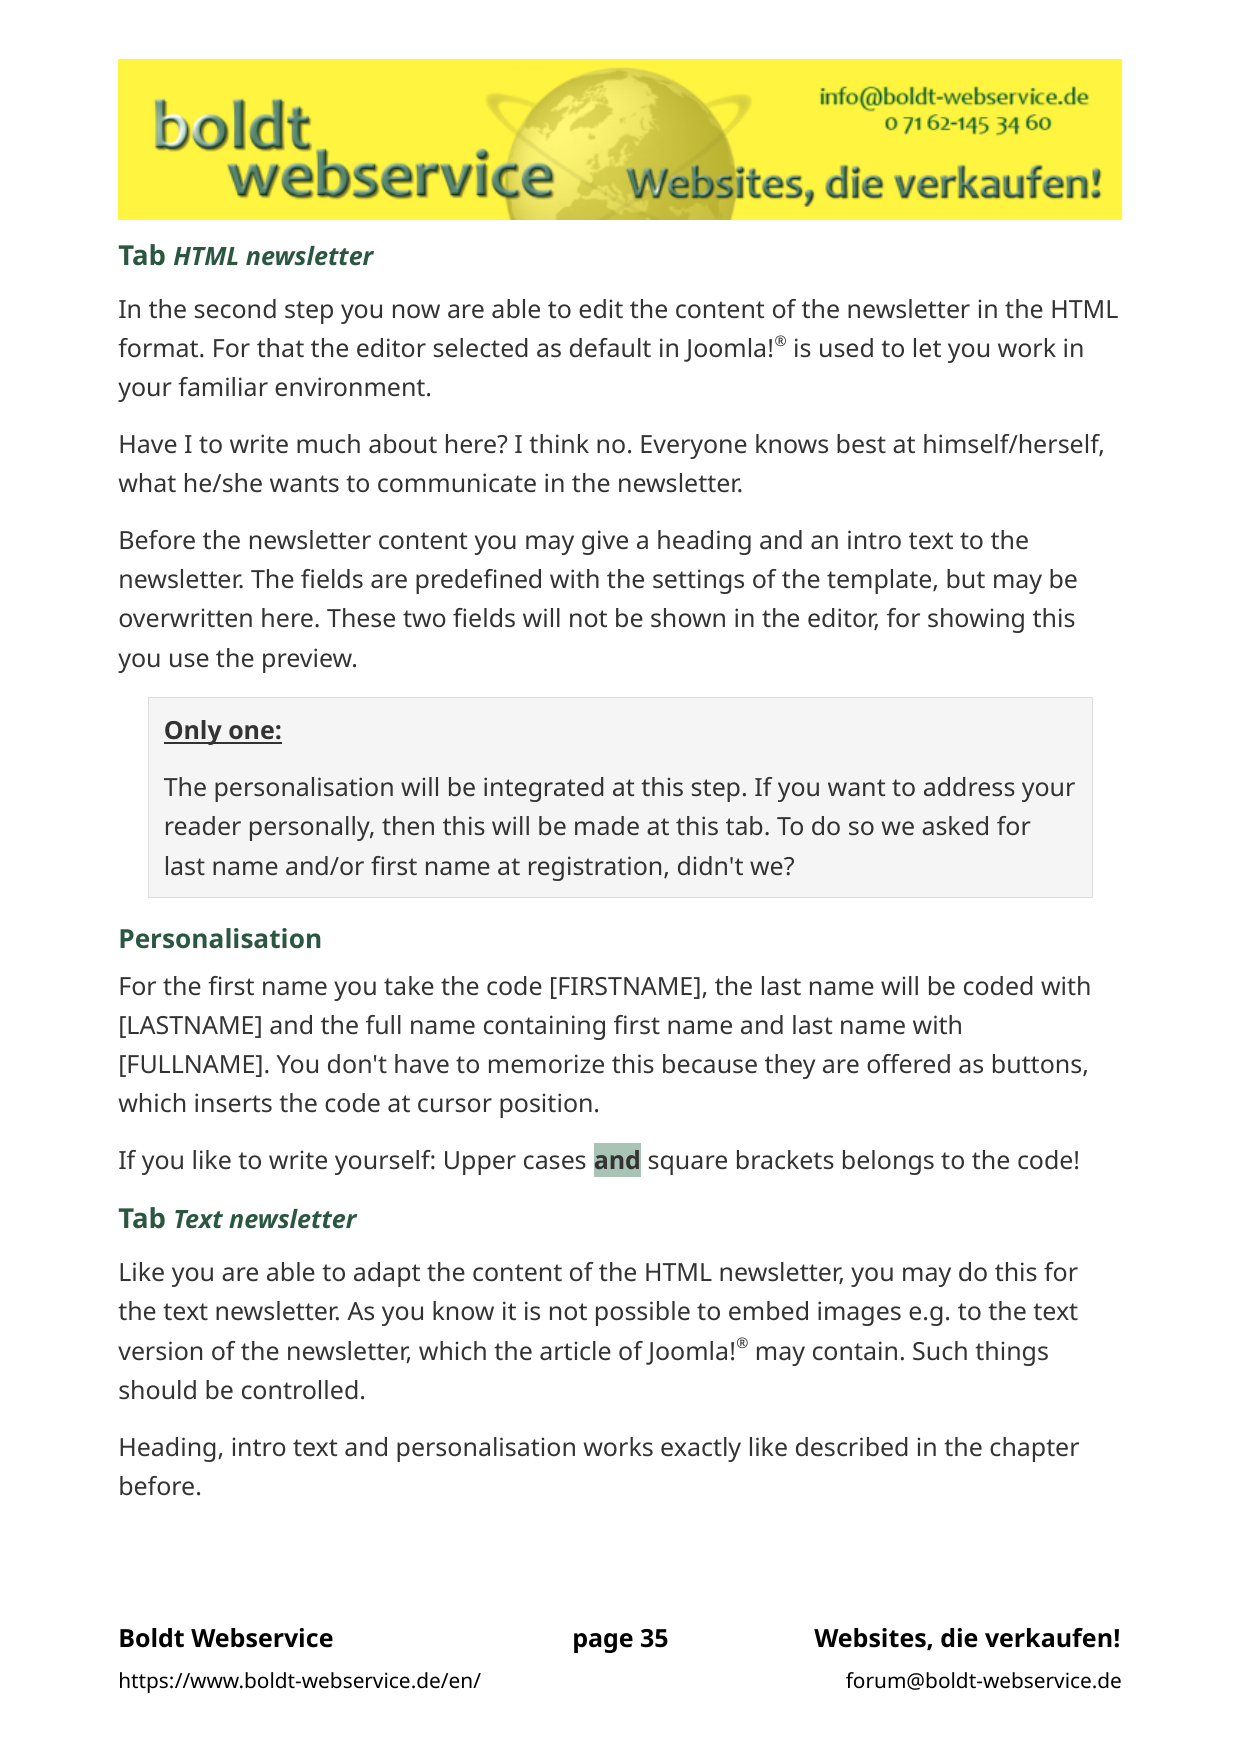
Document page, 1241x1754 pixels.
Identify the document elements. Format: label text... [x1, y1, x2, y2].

picture [118, 59, 1123, 220]
subtitle Personalisation [118, 921, 1122, 957]
text Before the newsletter content you may give a heading and an intro text to the newsletter. The fields are predefined with the settings of the template, but may be overwritten here. These two fields will not be shown in the editor, for showing this you use the preview. [118, 523, 1122, 674]
text The personalisation will be integrated at this step. If you want to address your reader personally, then this will be made at this tab. To do so we asked for last name and/or first name at registration, didn't we? [149, 754, 1092, 897]
text Like you are able to adapt the content of the HTML newsletter, you may do this for the text newsletter. As you know it is not possible to embed images e.g. to the text version of the newsletter, which the article of Joomla!® may contain. Such things should be controlled. [118, 1255, 1122, 1406]
text Have I to write much about here? I think no. Everyone knows best at himself/herself, what he/she wants to communicate in the newsletter. [118, 427, 1122, 500]
subtitle Tab HTML newsletter [118, 236, 1122, 274]
text Only one: [149, 698, 1092, 747]
text If you like to write yourself: Upper cases and square brackets belongs to the code! [118, 1143, 594, 1177]
text Heading, intro text and personalisation works exactly like described in the chapter before. [118, 1429, 1122, 1502]
subtitle Tab Text newsletter [118, 1199, 1122, 1237]
text For the first name you take the code [FIRSTNAME], the last name will be coded with [LASTNAME] and the full name containing first name and last name with [FULLNAME]. You don't have to memorize this because they are offered as buttons, which inserts the code at cursor position. [118, 968, 1122, 1120]
text In the second step you now are able to edit the content of the newsletter in the HTML format. For that the editor selected as default in Joomla!® is used to let you work in your familiar environment. [118, 291, 1122, 404]
text If you like to write yourself: Upper cases and square brackets belongs to the code! [641, 1143, 1122, 1177]
